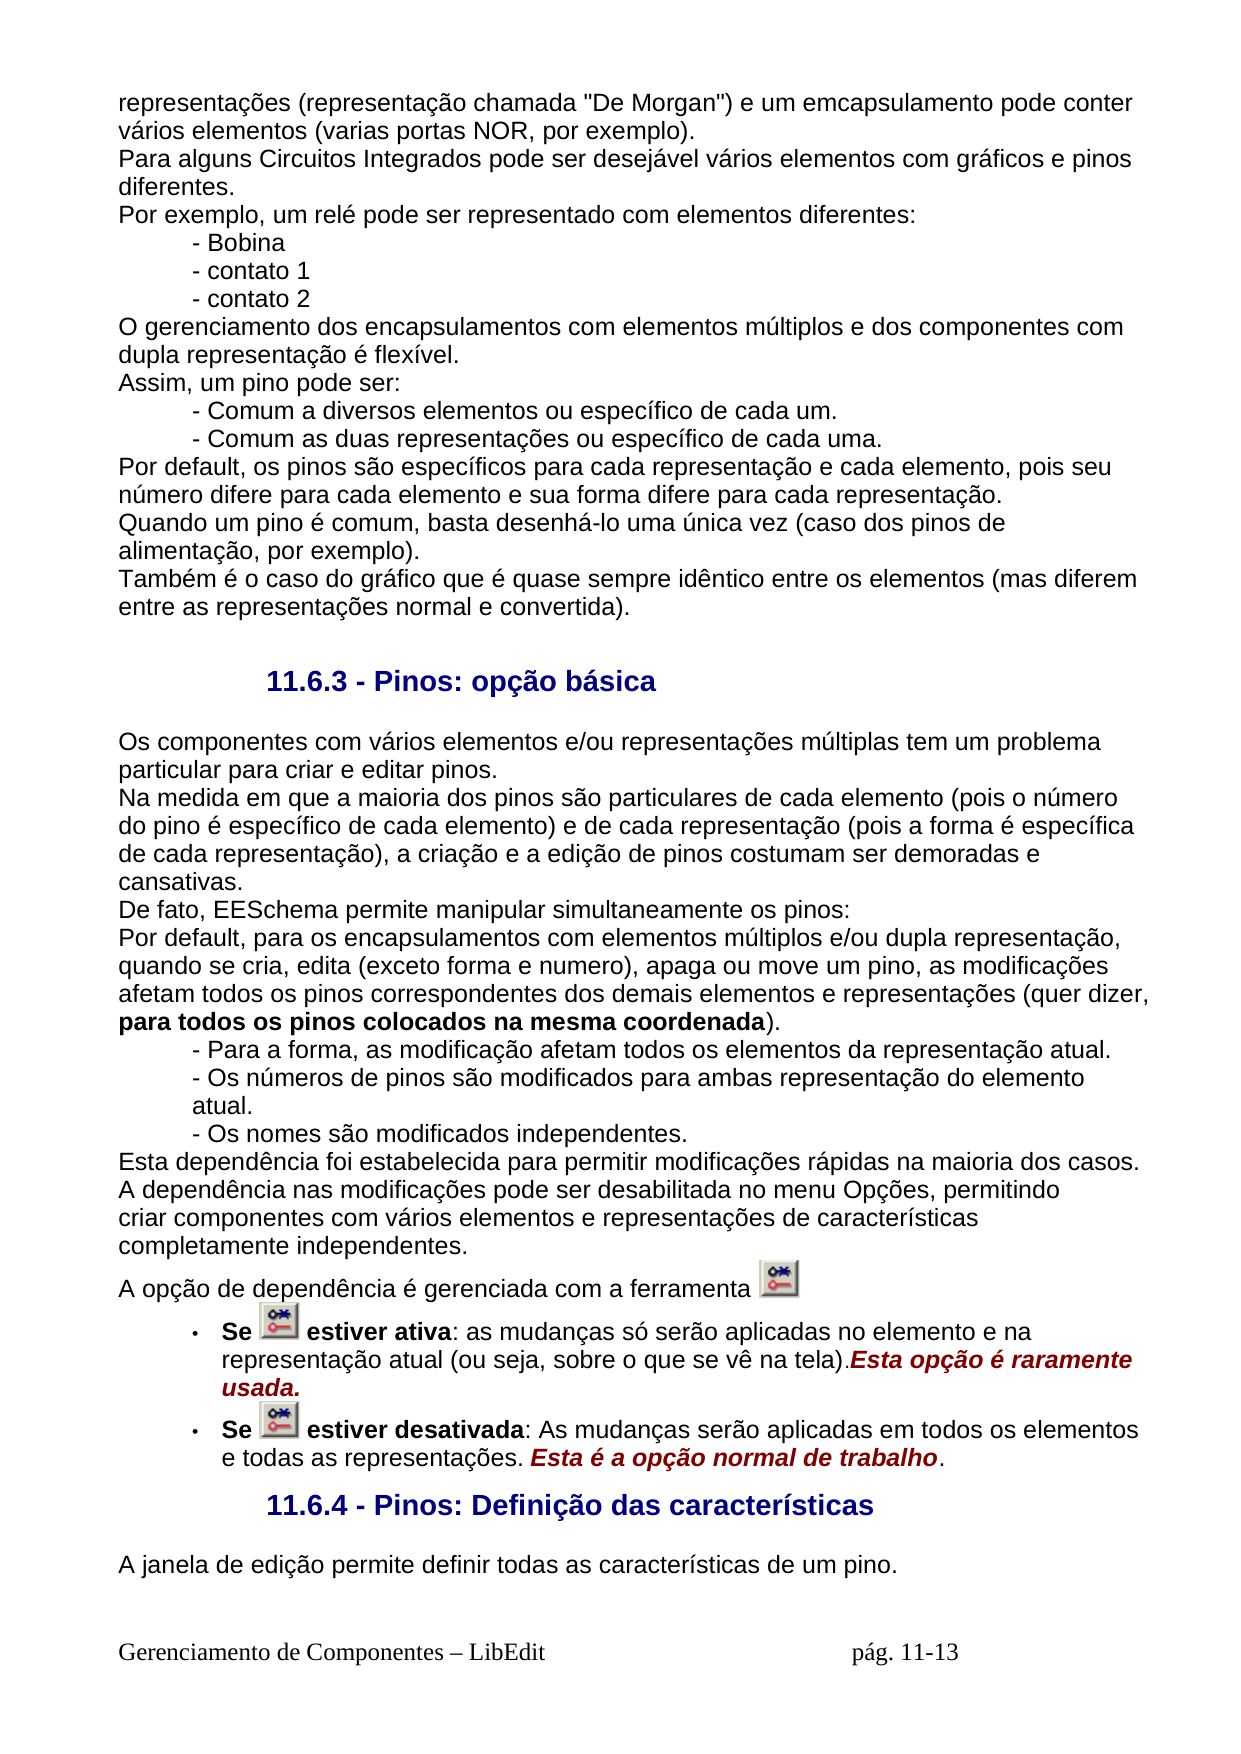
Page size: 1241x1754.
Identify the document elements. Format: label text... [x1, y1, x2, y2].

text Para alguns Circuitos Integrados pode ser desejável vários elementos com gráficos e pinos diferentes. [118, 144, 1152, 201]
text Na medida em que a maioria dos pinos são particulares de cada elemento (pois o número do pino é específico de cada elemento) e de cada representação (pois a forma é específica de cada representação), a criação e a edição de pinos costumam ser demoradas e cansativas. [118, 783, 1152, 896]
text Os componentes com vários elementos e/ou representações múltiplas tem um problema particular para criar e editar pinos. [118, 727, 1152, 783]
text Assim, um pino pode ser: [118, 369, 1152, 397]
text A opção de dependência é gerenciada com a ferramenta [118, 1260, 1152, 1303]
subtitle Pinos: opção básica [192, 665, 1152, 698]
text - Os números de pinos são modificados para ambas representação do elemento atual. [192, 1064, 1152, 1120]
text Por default, para os encapsulamentos com elementos múltiplos e/ou dupla representação, quando se cria, edita (exceto forma e numero), apaga ou move um pino, as modificações afetam todos os pinos correspondentes dos demais elementos e representações (quer dizer, para todos os pinos colocados na mesma coordenada). [118, 924, 1152, 1036]
list Se estiver desativada: As mudanças serão aplicadas em todos os elementos e todas as representações. Esta é a opção normal de trabalho. [192, 1401, 1152, 1472]
text - Comum a diversos elementos ou específico de cada um. [192, 397, 1152, 425]
text criar componentes com vários elementos e representações de características completamente independentes. [118, 1204, 1152, 1260]
subtitle Pinos: Definição das características [192, 1488, 1152, 1521]
picture [759, 1260, 800, 1298]
text O gerenciamento dos encapsulamentos com elementos múltiplos e dos componentes com dupla representação é flexível. [118, 313, 1152, 369]
text - Para a forma, as modificação afetam todos os elementos da representação atual. [192, 1036, 1152, 1064]
text Quando um pino é comum, basta desenhá-lo uma única vez (caso dos pinos de alimentação, por exemplo). [118, 509, 1152, 565]
text A janela de edição permite definir todas as características de um pino. [118, 1551, 1152, 1579]
picture [259, 1302, 300, 1340]
text A dependência nas modificações pode ser desabilitada no menu Opções, permitindo [118, 1176, 1152, 1204]
text - Comum as duas representações ou específico de cada uma. [192, 425, 1152, 453]
text Por exemplo, um relé pode ser representado com elementos diferentes: [118, 201, 1152, 229]
text - Bobina [192, 229, 1152, 257]
text De fato, EESchema permite manipular simultaneamente os pinos: [118, 896, 1152, 924]
list Se estiver ativa: as mudanças só serão aplicadas no elemento e na representação atual (ou seja, sobre o que se vê na tela).Esta opção é raramente usada. [192, 1303, 1152, 1401]
text Esta dependência foi estabelecida para permitir modificações rápidas na maioria dos casos. [118, 1148, 1152, 1176]
text - contato 1 [192, 257, 1152, 285]
text - contato 2 [192, 285, 1152, 313]
picture [259, 1401, 300, 1439]
text Por default, os pinos são específicos para cada representação e cada elemento, pois seu número difere para cada elemento e sua forma difere para cada representação. [118, 453, 1152, 509]
text representações (representação chamada "De Morgan") e um emcapsulamento pode conter vários elementos (varias portas NOR, por exemplo). [118, 88, 1152, 144]
text Também é o caso do gráfico que é quase sempre idêntico entre os elementos (mas diferem entre as representações normal e convertida). [118, 565, 1152, 621]
text - Os nomes são modificados independentes. [192, 1120, 1152, 1148]
